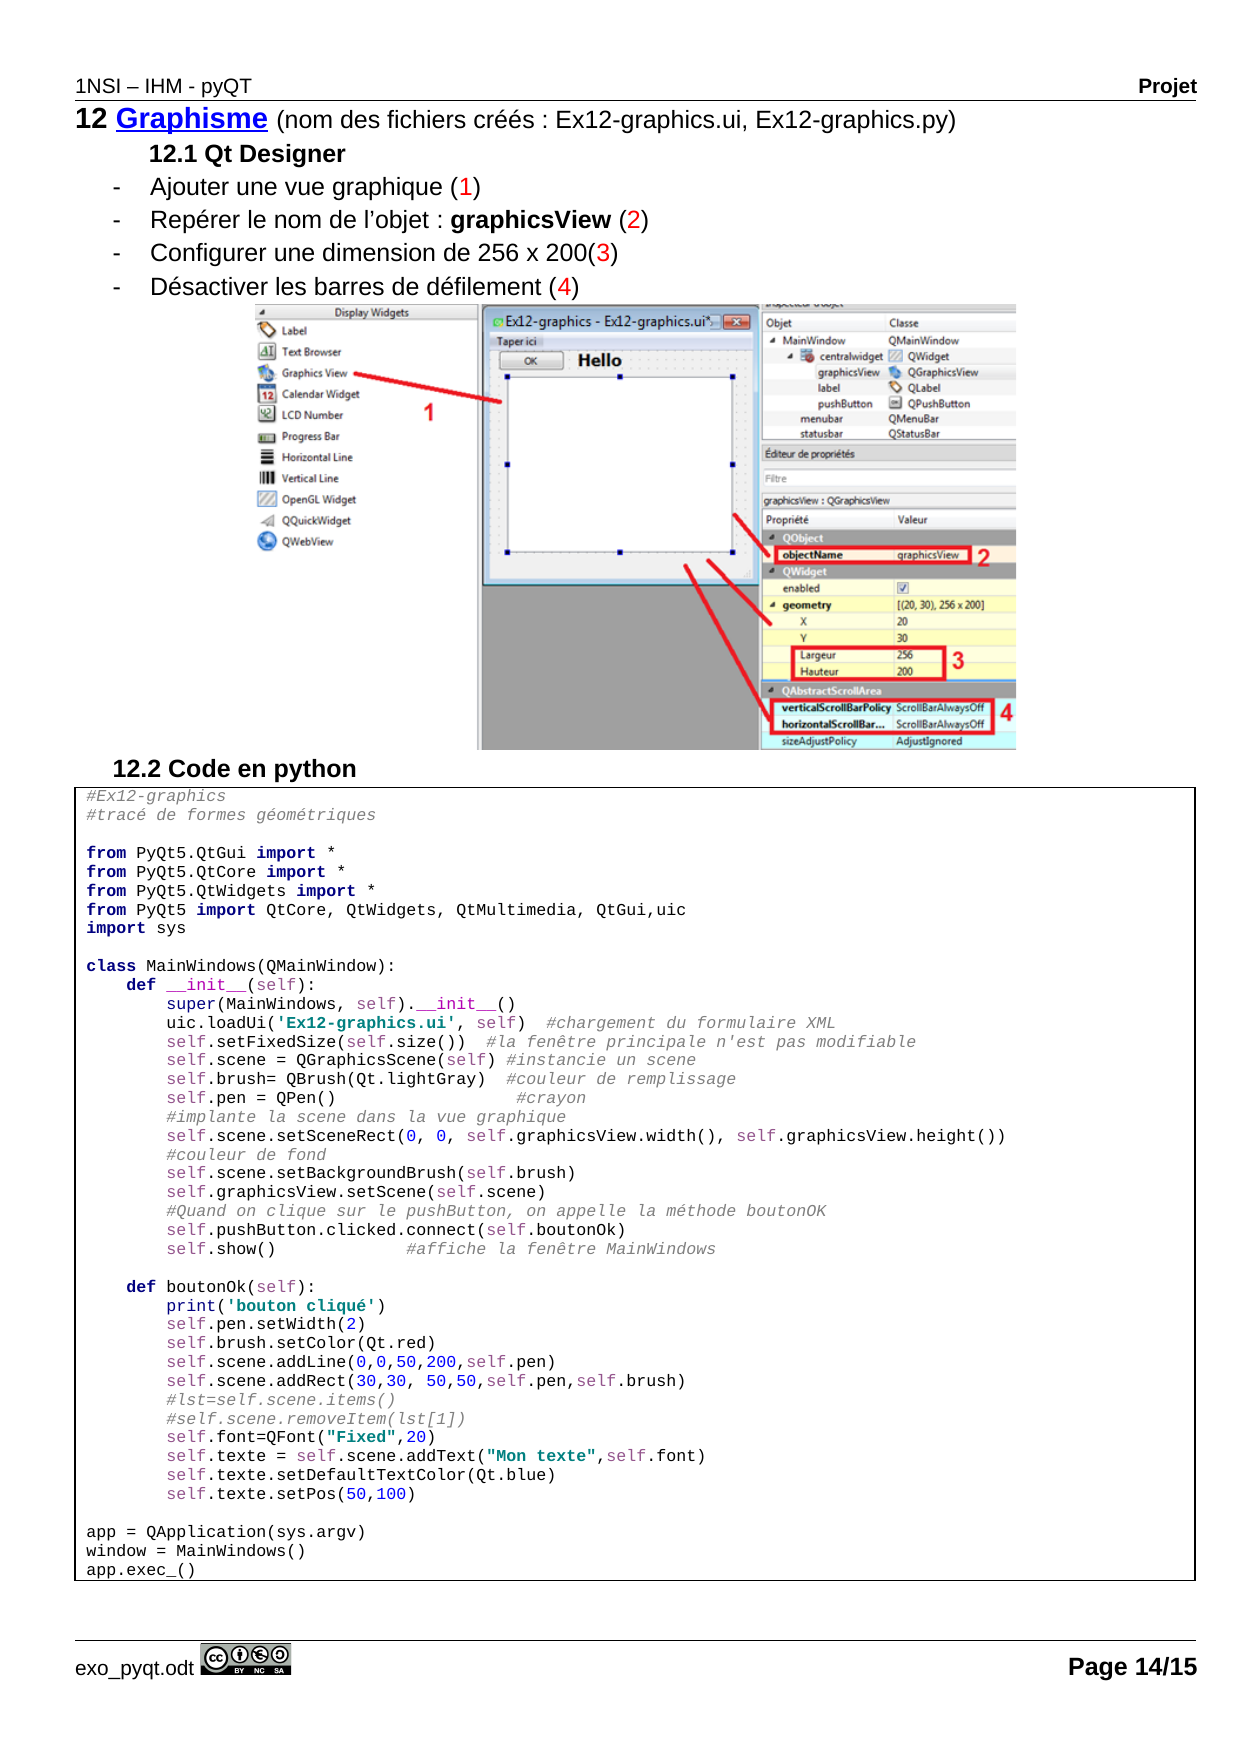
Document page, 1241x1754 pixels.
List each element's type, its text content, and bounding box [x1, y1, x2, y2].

picture [200, 1643, 292, 1675]
text 12.1 Qt Designer [75, 139, 1196, 168]
text 12 Graphisme (nom des fichiers créés : Ex12-graphics.ui, Ex12-graphics.py) [75, 101, 1196, 134]
list Désactiver les barres de défilement (4) [112, 271, 1196, 300]
picture [255, 304, 1017, 750]
list Configurer une dimension de 256 x 200(3) [112, 238, 1196, 267]
text 12.2 Code en python [112, 754, 1196, 783]
list Repérer le nom de l’objet : graphicsView (2) [112, 205, 1196, 234]
list Ajouter une vue graphique (1) [112, 172, 1196, 201]
